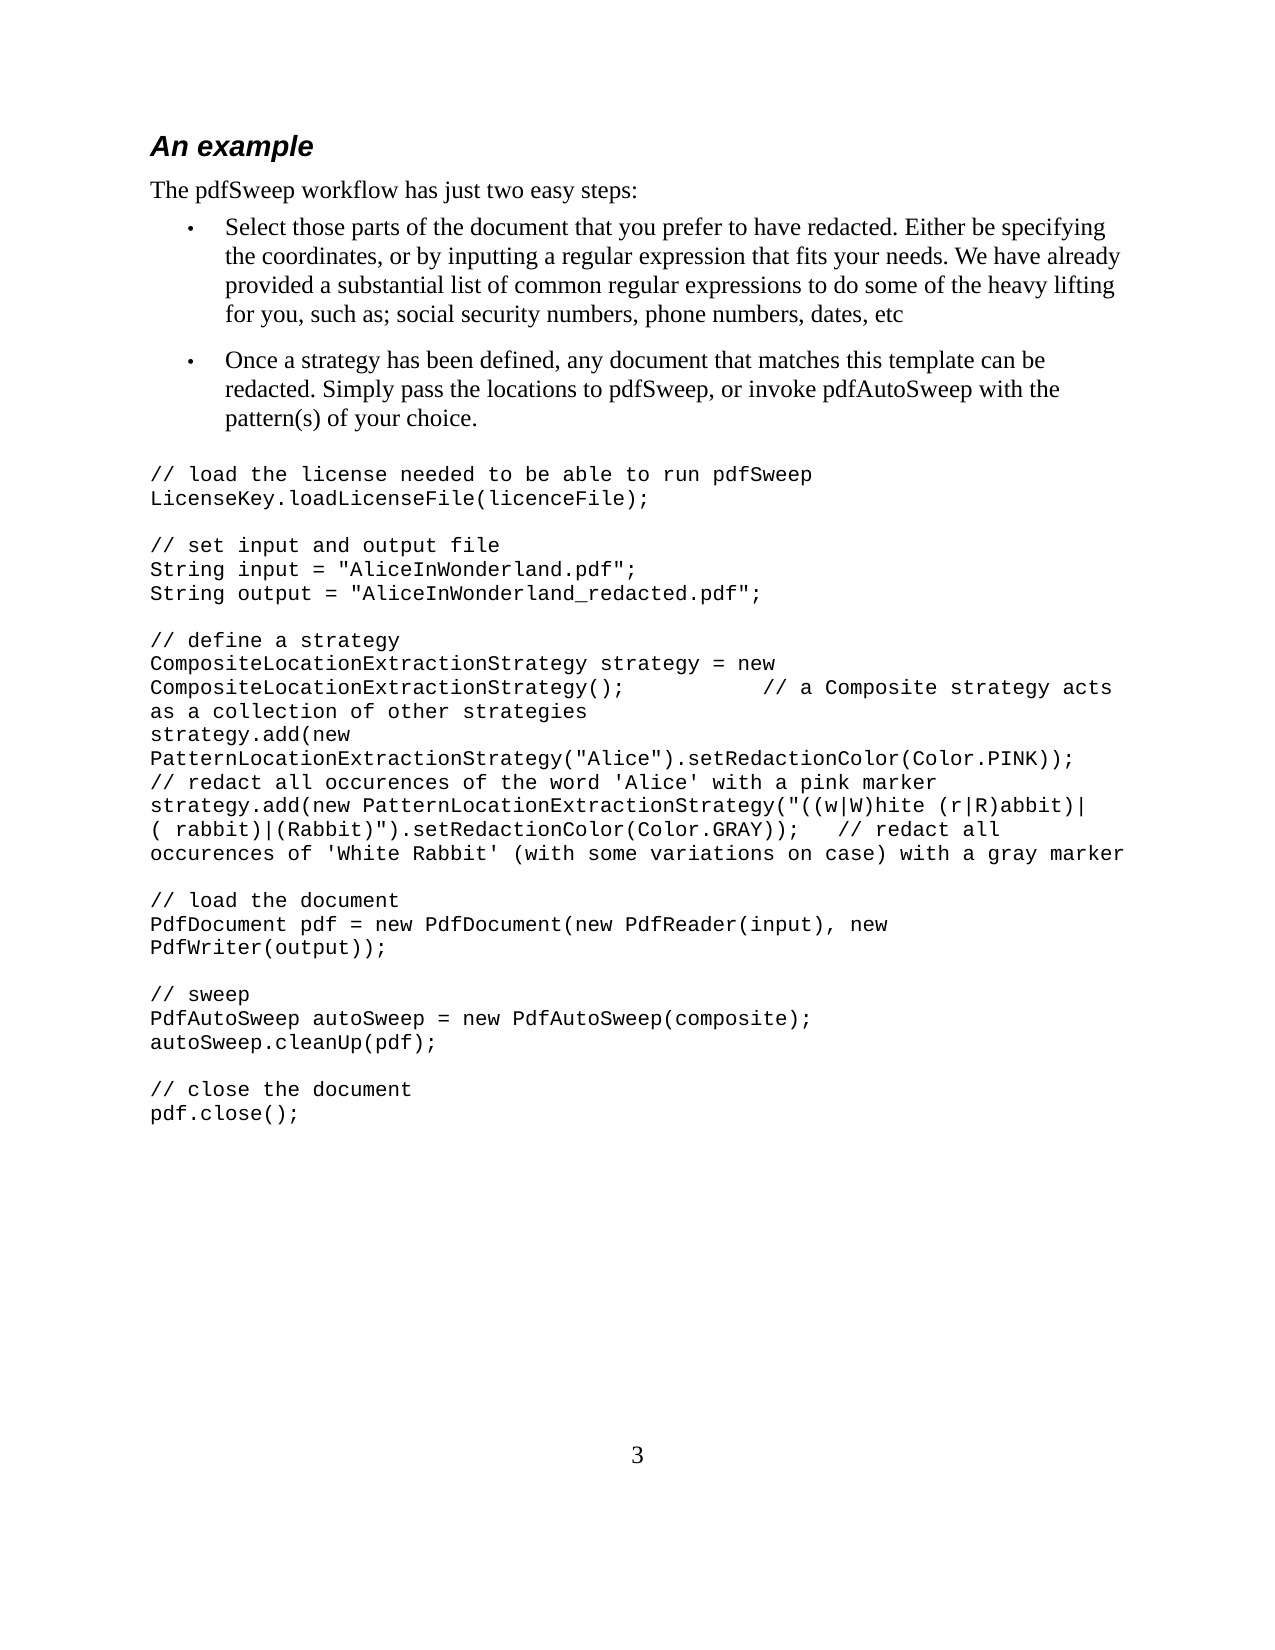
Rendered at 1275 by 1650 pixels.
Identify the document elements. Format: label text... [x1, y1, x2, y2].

text autoSweep.cleanUp(pdf); [150, 1032, 1125, 1055]
text pdf.close(); [150, 1103, 1125, 1126]
text The pdfSweep workflow has just two easy steps: [150, 175, 1125, 203]
list Once a strategy has been defined, any document that matches this template can be redacted. Simply pass the locations to pdfSweep, or invoke pdfAutoSweep with the pattern(s) of your choice. [187, 345, 1125, 432]
text // sweep [150, 984, 1125, 1008]
text strategy.add(new PatternLocationExtractionStrategy("((w|W)hite (r|R)abbit)|( rabbit)|(Rabbit)").setRedactionColor(Color.GRAY)); // redact all occurences of 'White Rabbit' (with some variations on case) with a gray marker [150, 795, 1125, 866]
text // set input and output file [150, 535, 1125, 559]
text CompositeLocationExtractionStrategy strategy = new CompositeLocationExtractionStrategy(); // a Composite strategy acts as a collection of other strategies [150, 653, 1125, 724]
text // close the document [150, 1079, 1125, 1103]
text String output = "AliceInWonderland_redacted.pdf"; [150, 582, 1125, 606]
list Select those parts of the document that you prefer to have redacted. Either be specifying the coordinates, or by inputting a regular expression that fits your needs. We have already provided a substantial list of common regular expressions to do some of the heavy lifting for you, such as; social security numbers, phone numbers, dates, etc [187, 212, 1125, 327]
text strategy.add(new PatternLocationExtractionStrategy("Alice").setRedactionColor(Color.PINK)); // redact all occurences of the word 'Alice' with a pink marker [150, 724, 1125, 795]
text // load the document [150, 890, 1125, 913]
text PdfAutoSweep autoSweep = new PdfAutoSweep(composite); [150, 1008, 1125, 1032]
text // load the license needed to be able to run pdfSweep [150, 464, 1125, 488]
text LicenseKey.loadLicenseFile(licenceFile); [150, 488, 1125, 512]
text String input = "AliceInWonderland.pdf"; [150, 559, 1125, 582]
subtitle An example [150, 129, 1125, 162]
text // define a strategy [150, 630, 1125, 653]
text PdfDocument pdf = new PdfDocument(new PdfReader(input), new PdfWriter(output)); [150, 913, 1125, 961]
